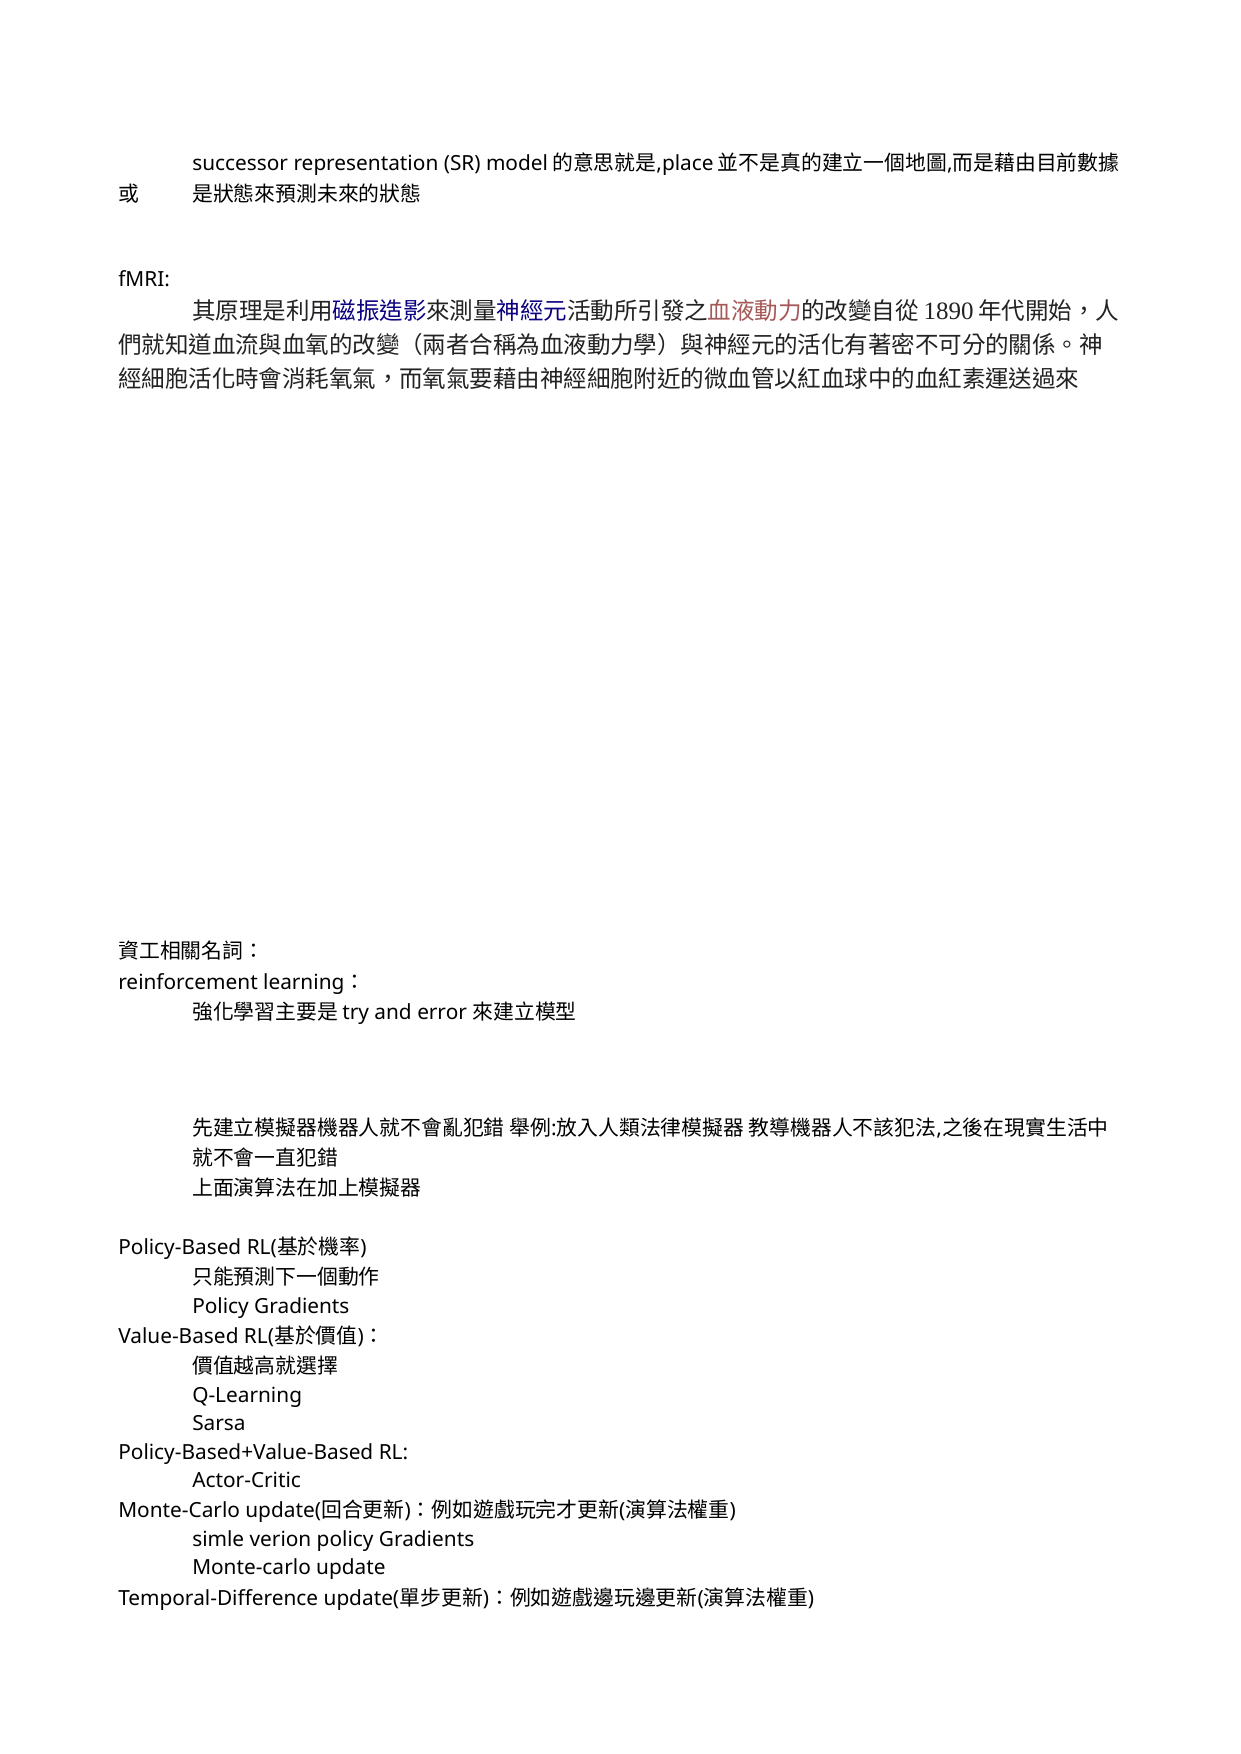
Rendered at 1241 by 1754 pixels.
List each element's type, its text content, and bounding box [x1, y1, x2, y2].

text 上面演算法在加上模擬器 [118, 1172, 1122, 1202]
text 資工相關名詞： [118, 935, 1122, 965]
text successor representation (SR) model的意思就是,place並不是真的建立一個地圖,而是藉由目前數據或 是狀態來預測未來的狀態 [118, 147, 1122, 207]
text simle verion policy Gradients [118, 1524, 1122, 1552]
text Policy Gradients [118, 1291, 1122, 1319]
text Actor-Critic [118, 1465, 1122, 1494]
text 先建立模擬器機器人就不會亂犯錯 舉例:放入人類法律模擬器 教導機器人不該犯法,之後在現實生活中 就不會一直犯錯 [118, 1111, 1122, 1172]
text 價值越高就選擇 [118, 1350, 1122, 1380]
text Monte-carlo update [118, 1552, 1122, 1581]
text Temporal-Difference update(單步更新)：例如遊戲邊玩邊更新(演算法權重) [118, 1581, 1122, 1611]
text 只能預測下一個動作 [118, 1261, 1122, 1291]
text Policy-Based RL(基於機率) [118, 1230, 1122, 1261]
text 其原理是利用磁振造影來測量神經元活動所引發之血液動力的改變自從1890年代開始，人們就知道血流與血氧的改變（兩者合稱為血液動力學）與神經元的活化有著密不可分的關係。神經細胞活化時會消耗氧氣，而氧氣要藉由神經細胞附近的微血管以紅血球中的血紅素運送過來 [118, 292, 1122, 394]
text fMRI: [118, 264, 1122, 292]
text Monte-Carlo update(回合更新)：例如遊戲玩完才更新(演算法權重) [118, 1494, 1122, 1524]
text Policy-Based+Value-Based RL: [118, 1437, 1122, 1465]
text Q-Learning [118, 1380, 1122, 1408]
text reinforcement learning： [118, 965, 1122, 995]
text 強化學習主要是try and error 來建立模型 [118, 995, 1122, 1026]
text Value-Based RL(基於價值)： [118, 1319, 1122, 1350]
text Sarsa [118, 1408, 1122, 1437]
